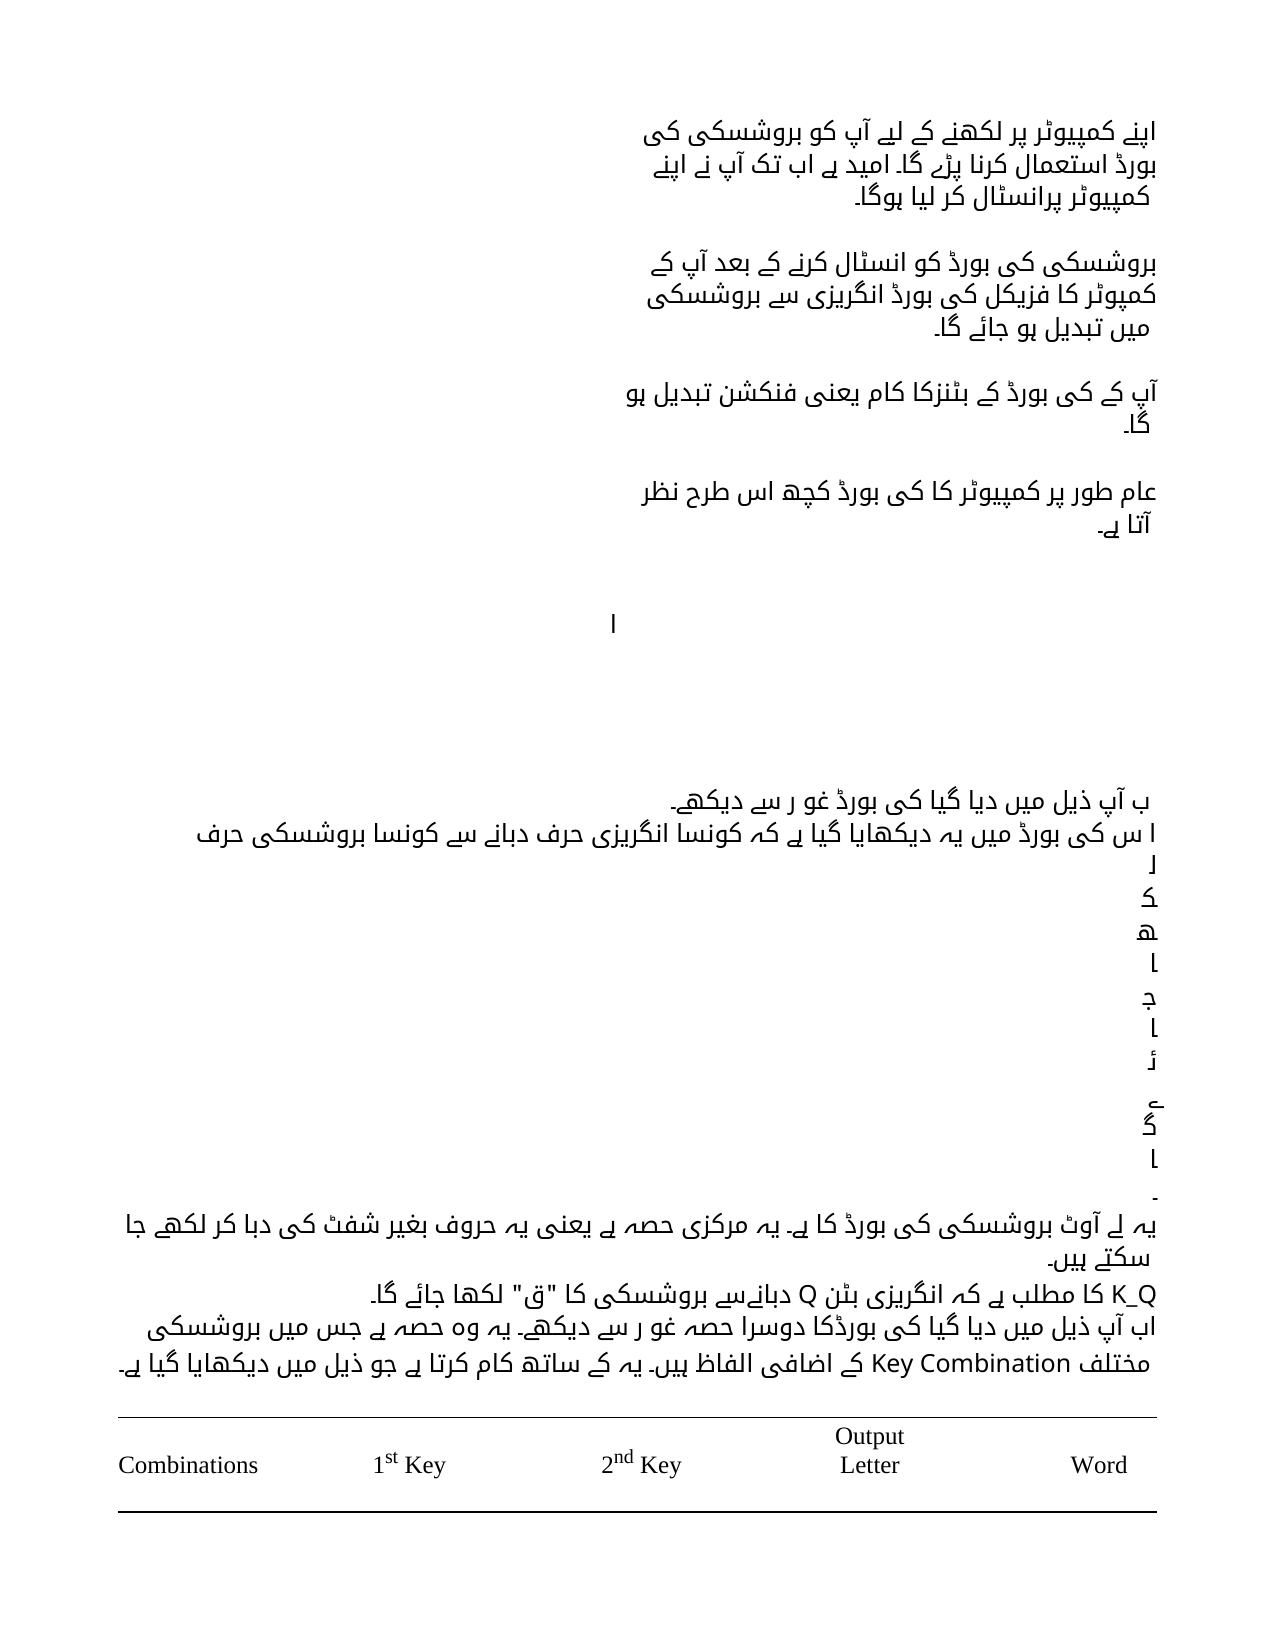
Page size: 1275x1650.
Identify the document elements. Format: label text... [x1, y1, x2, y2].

table_header [472, 1418, 584, 1511]
table_header Word [1041, 1418, 1157, 1511]
text اب آپ ذیل میں دیا گیا کی بورڈکا دوسرا حصہ غو ر سے دیکھے۔ یہ وہ حصہ ہے جس میں بروشسکی کے اضافی الفاظ ہیں۔ یہ کے ساتھ کام کرتا ہے جو ذیل میں دیکھایا گیا ہے۔ Key Combination مختلف [118, 1313, 1157, 1383]
table_header 2nd Key [584, 1418, 698, 1511]
text ا س کی بورڈ میں یہ دیکھایا گیا ہے کہ کونسا انگریزی حرف دبانے سے کونسا بروشسکی حرف لکھاجائے گا۔ [118, 820, 1157, 1211]
text یہ لے آوٹ بروشسکی کی بورڈ کا ہے۔ یہ مرکزی حصہ ہے یعنی یہ حروف بغیر شفٹ کی دبا کر لکھے جا سکتے ہیں۔ [118, 1211, 1157, 1276]
table_header Output Letter [811, 1418, 929, 1511]
text دبانےسے بروشسکی کا "ق" لکھا جائے گا۔ Q کا مطلب ہے کہ انگریزی بٹن K_Q [118, 1276, 1157, 1313]
table_header [929, 1418, 1041, 1511]
table_header [699, 1418, 811, 1511]
text اپنے کمپیوٹر پر لکھنے کے لیے آپ کو بروشسکی کی بورڈ استعمال کرنا پڑے گا۔ امید ہے اب تک آپ نے اپنے کمپیوٹر پرانسٹال کر لیا ہوگا۔ بروشسکی کی بورڈ کو انسٹال کرنے کے بعد آپ کے کمپوٹر کا فزیکل کی بورڈ انگریزی سے بروشسکی میں تبدیل ہو جائے گا۔ آپ کے کی بورڈ کے بٹنزکا کام یعنی فنکشن تبدیل ہو گا۔ عام طور پر کمپیوٹر کا کی بورڈ کچھ اس طرح نظر آتا ہے۔ اب آپ ذیل میں دیا گیا کی بورڈ غو ر سے دیکھے۔ [118, 118, 1157, 820]
table_header 1st Key [346, 1418, 472, 1511]
table_header Combinations [118, 1418, 346, 1511]
